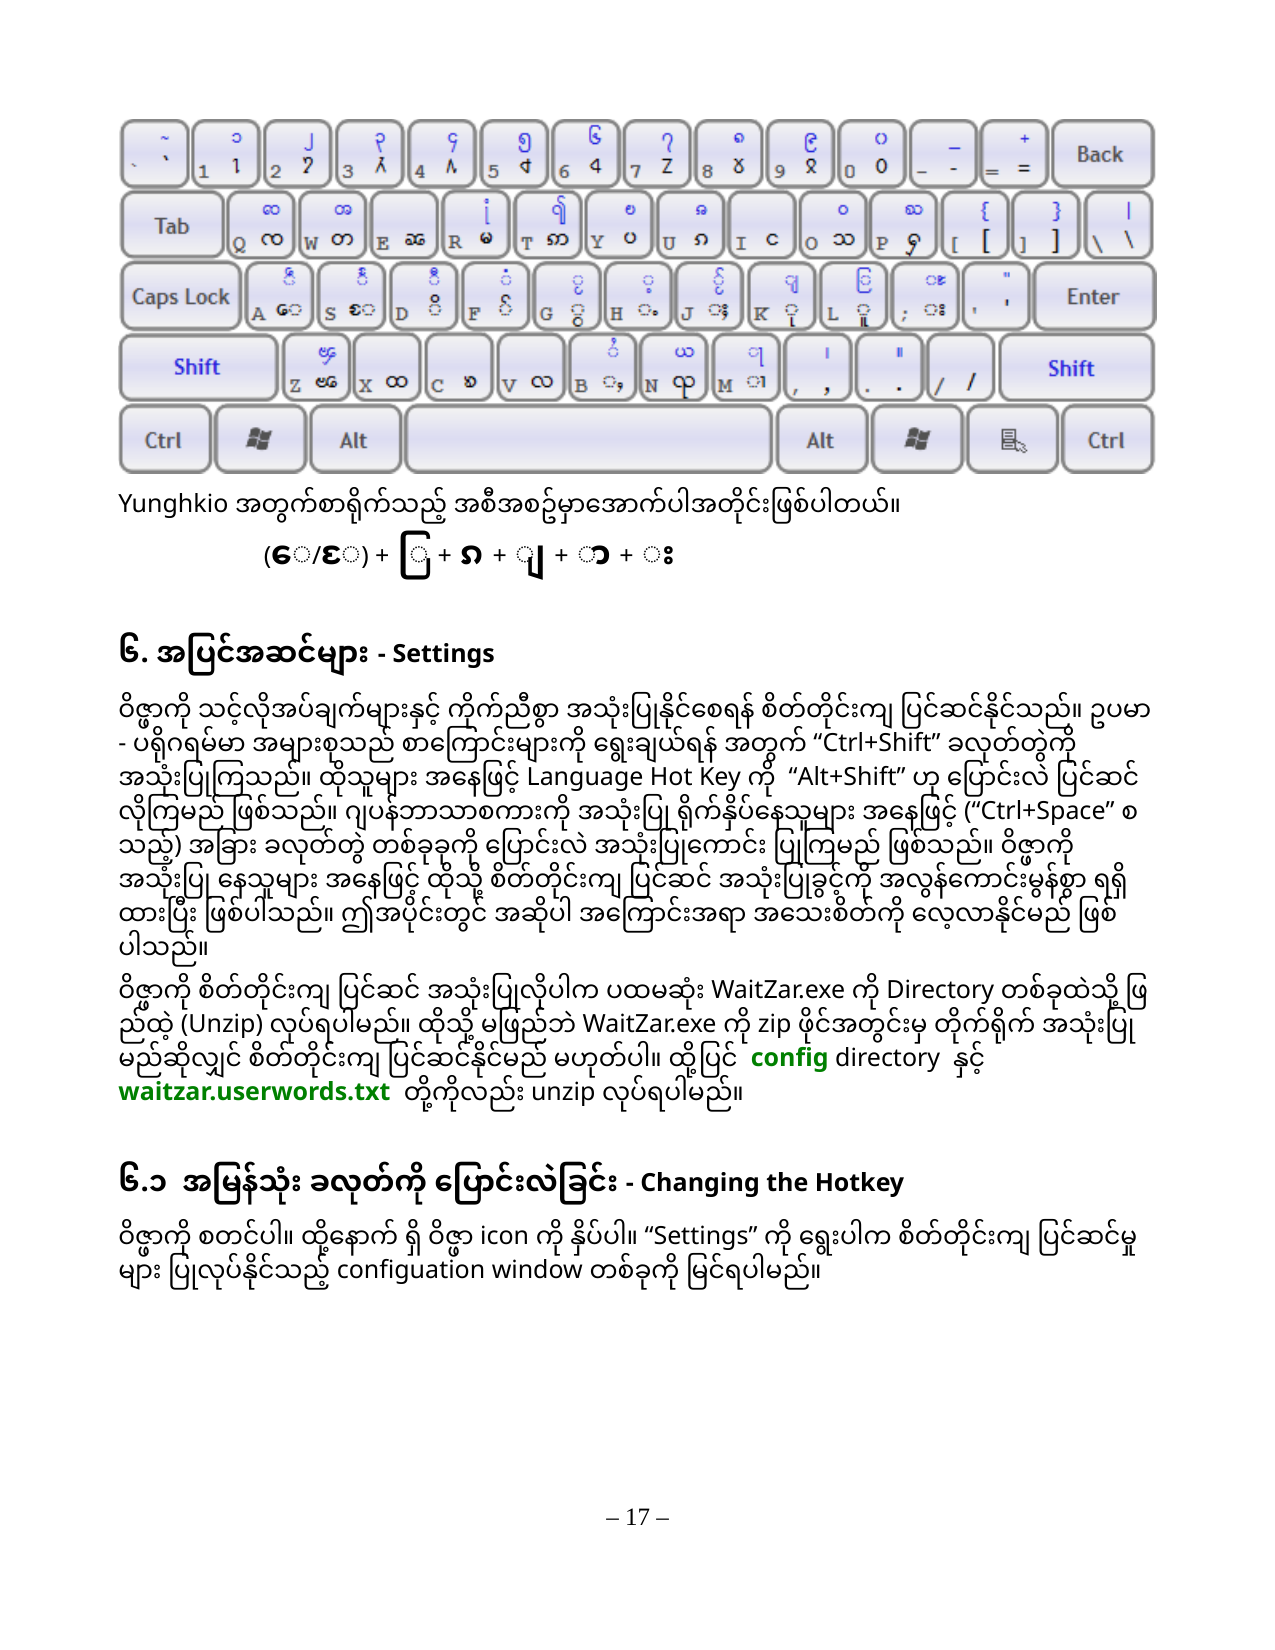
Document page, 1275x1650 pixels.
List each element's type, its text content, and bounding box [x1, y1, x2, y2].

picture [118, 119, 1157, 474]
subtitle ၆.၁ အမြန်သုံး ခလုတ်ကို ပြောင်းလဲခြင်း - Changing the Hotkey [118, 1160, 1157, 1200]
subtitle ၆. အပြင်အဆင်များ - Settings [118, 627, 1157, 672]
text ဝိဇ္ဖာကို သင့်လိုအပ်ချက်များနှင့် ကိုက်ညီစွာ အသုံးပြုနိုင်စေရန် စိတ်တိုင်းကျ ပြင်ဆင်နိုင်သည်။ ဥပမာ - ပရိုဂရမ်မာ အများစုသည် စာကြောင်းများကို ရွေးချယ်ရန် အတွက် “Ctrl+Shift” ခလုတ်တွဲကို အသုံးပြုကြသည်။ ထိုသူများ အနေဖြင့် Language Hot Key ကို “Alt+Shift” ဟု ပြောင်းလဲ ပြင်ဆင်လိုကြမည် ဖြစ်သည်။ ဂျပန်ဘာသာစကားကို အသုံးပြု ရိုက်နှိပ်နေသူများ အနေဖြင့် (“Ctrl+Space” စသည့်) အခြား ခလုတ်တွဲ တစ်ခုခုကို ပြောင်းလဲ အသုံးပြုကောင်း ပြုကြမည် ဖြစ်သည်။ ဝိဇ္ဖာကို အသုံးပြု နေသူများ အနေဖြင့် ထိုသို့ စိတ်တိုင်းကျ ပြင်ဆင် အသုံးပြုခွင့်ကို အလွန်ကောင်းမွန်စွာ ရရှိထားပြီး ဖြစ်ပါသည်။ ဤအပိုင်းတွင် အဆိုပါ အကြောင်းအရာ အသေးစိတ်ကို လေ့လာနိုင်မည် ဖြစ်ပါသည်။ [118, 690, 1157, 963]
text Yunghkio အတွက်စာရိုက်သည့် အစီအစဥ်မှာအောက်ပါအတိုင်းဖြစ်ပါတယ်။ [118, 474, 1157, 520]
text (ေ/ႄ) + ြ + ၵ + ျ + ာ + း [118, 529, 1157, 574]
text ဝိဇ္ဖာကို စတင်ပါ။ ထို့နောက် ရှိ ဝိဇ္ဖာ icon ကို နှိပ်ပါ။ “Settings” ကို ရွေးပါက စိတ်တိုင်းကျ ပြင်ဆင်မှုများ ပြုလုပ်နိုင်သည့် configuation window တစ်ခုကို မြင်ရပါမည်။ [118, 1218, 1157, 1286]
text ဝိဇ္ဖာကို စိတ်တိုင်းကျ ပြင်ဆင် အသုံးပြုလိုပါက ပထမဆုံး WaitZar.exe ကို Directory တစ်ခုထဲသို့ ဖြည်ထဲ့ (Unzip) လုပ်ရပါမည်။ ထိုသို့ မဖြည်ဘဲ WaitZar.exe ကို zip ဖိုင်အတွင်းမှ တိုက်ရိုက် အသုံးပြုမည်ဆိုလျှင် စိတ်တိုင်းကျ ပြင်ဆင်နိုင်မည် မဟုတ်ပါ။ ထို့ပြင် config directory နှင့် waitzar.userwords.txt တို့ကိုလည်း unzip လုပ်ရပါမည်။ [118, 972, 1157, 1108]
